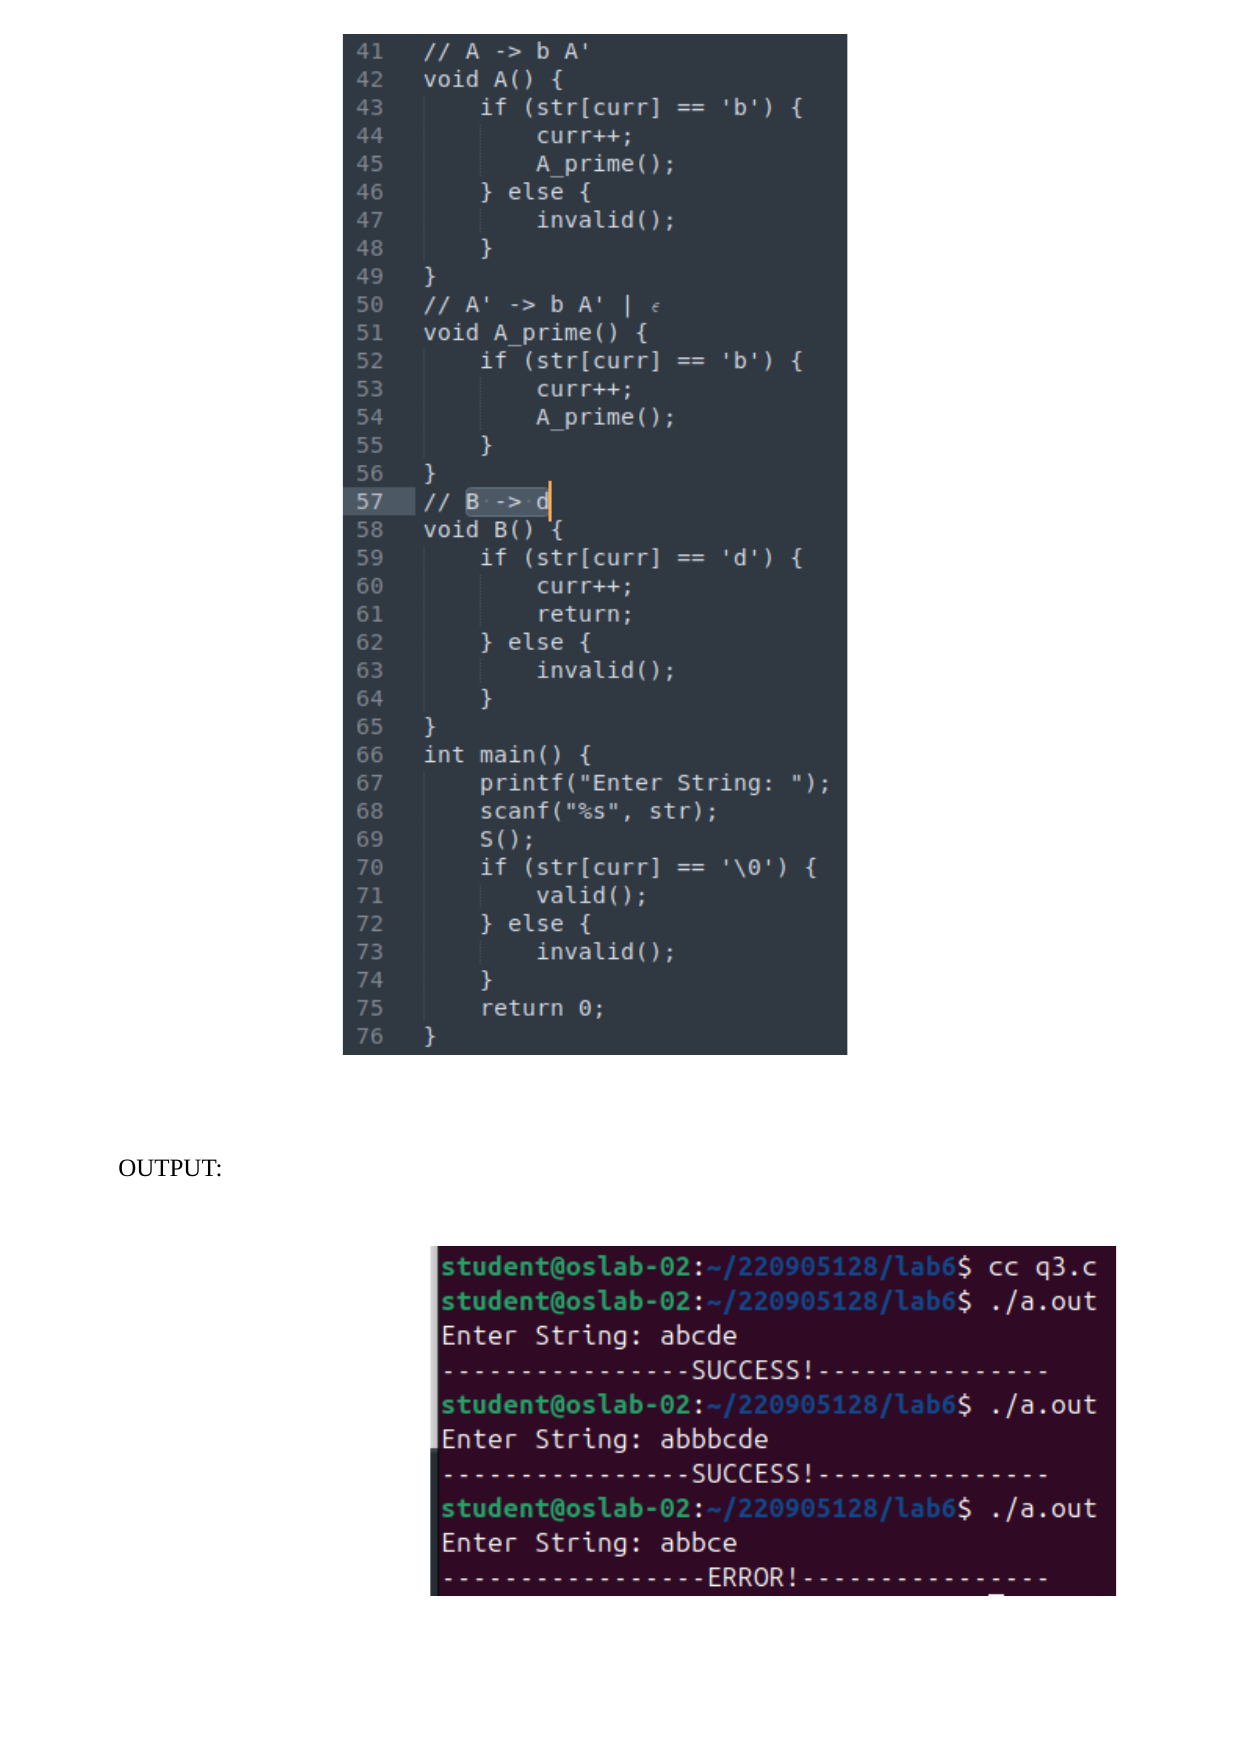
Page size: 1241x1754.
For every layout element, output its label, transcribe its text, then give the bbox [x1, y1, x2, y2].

picture [342, 34, 848, 1055]
text OUTPUT: [118, 1153, 1122, 1182]
picture [430, 1246, 1117, 1596]
